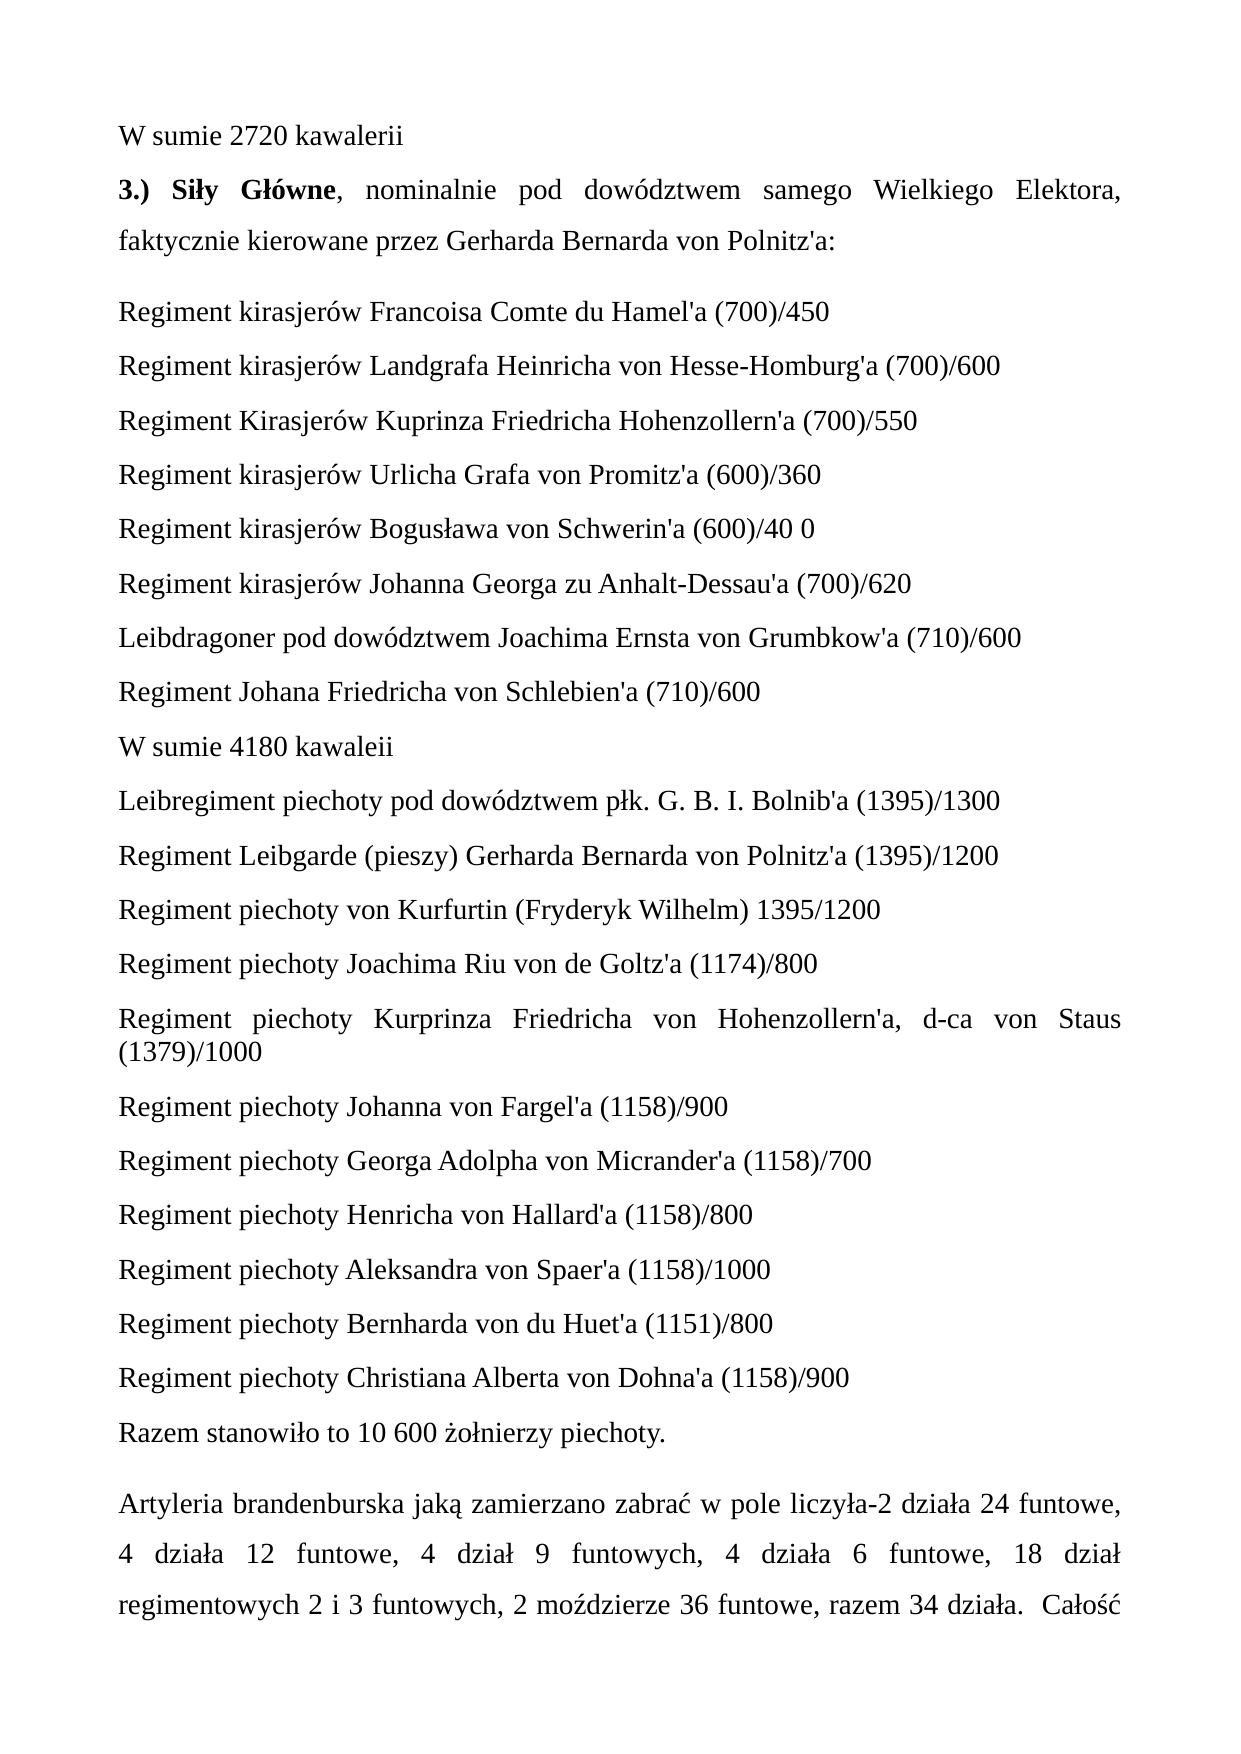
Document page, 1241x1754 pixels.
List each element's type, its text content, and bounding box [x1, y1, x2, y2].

text Leibregiment piechoty pod dowództwem płk. G. B. I. Bolnib'a (1395)/1300 [118, 783, 1122, 817]
text Regiment piechoty von Kurfurtin (Fryderyk Wilhelm) 1395/1200 [118, 892, 1122, 926]
text Artyleria brandenburska jaką zamierzano zabrać w pole liczyła-2 działa 24 funtowe, 4 działa 12 funtowe, 4 dział 9 funtowych, 4 działa 6 funtowe, 18 dział regimentowych 2 i 3 funtowych, 2 moździerze 36 funtowe, razem 34 działa. Całość [118, 1486, 1122, 1620]
text Regiment kirasjerów Bogusława von Schwerin'a (600)/40 0 [118, 511, 1122, 545]
text Regiment Leibgarde (pieszy) Gerharda Bernarda von Polnitz'a (1395)/1200 [118, 838, 1122, 871]
text Regiment piechoty Henricha von Hallard'a (1158)/800 [118, 1197, 1122, 1231]
text Regiment Kirasjerów Kuprinza Friedricha Hohenzollern'a (700)/550 [118, 403, 1122, 436]
text Regiment piechoty Johanna von Fargel'a (1158)/900 [118, 1089, 1122, 1122]
text Regiment piechoty Bernharda von du Huet'a (1151)/800 [118, 1306, 1122, 1340]
text Leibdragoner pod dowództwem Joachima Ernsta von Grumbkow'a (710)/600 [118, 620, 1122, 654]
text Regiment piechoty Kurprinza Friedricha von Hohenzollern'a, d-ca von Staus (1379)/1000 [118, 1001, 1122, 1068]
text Regiment piechoty Aleksandra von Spaer'a (1158)/1000 [118, 1252, 1122, 1285]
text Regiment piechoty Christiana Alberta von Dohna'a (1158)/900 [118, 1361, 1122, 1394]
text Regiment kirasjerów Urlicha Grafa von Promitz'a (600)/360 [118, 457, 1122, 491]
text 3.) Siły Główne, nominalnie pod dowództwem samego Wielkiego Elektora, faktycznie kierowane przez Gerharda Bernarda von Polnitz'a: [118, 172, 1122, 256]
text Regiment Johana Friedricha von Schlebien'a (710)/600 [118, 674, 1122, 708]
text Regiment kirasjerów Francoisa Comte du Hamel'a (700)/450 [118, 294, 1122, 327]
text W sumie 2720 kawalerii [118, 118, 1122, 152]
text W sumie 4180 kawaleii [118, 729, 1122, 762]
text Regiment piechoty Georga Adolpha von Micrander'a (1158)/700 [118, 1143, 1122, 1177]
text Regiment piechoty Joachima Riu von de Goltz'a (1174)/800 [118, 946, 1122, 980]
text Regiment kirasjerów Johanna Georga zu Anhalt-Dessau'a (700)/620 [118, 566, 1122, 599]
text Razem stanowiło to 10 600 żołnierzy piechoty. [118, 1415, 1122, 1448]
text Regiment kirasjerów Landgrafa Heinricha von Hesse-Homburg'a (700)/600 [118, 348, 1122, 382]
